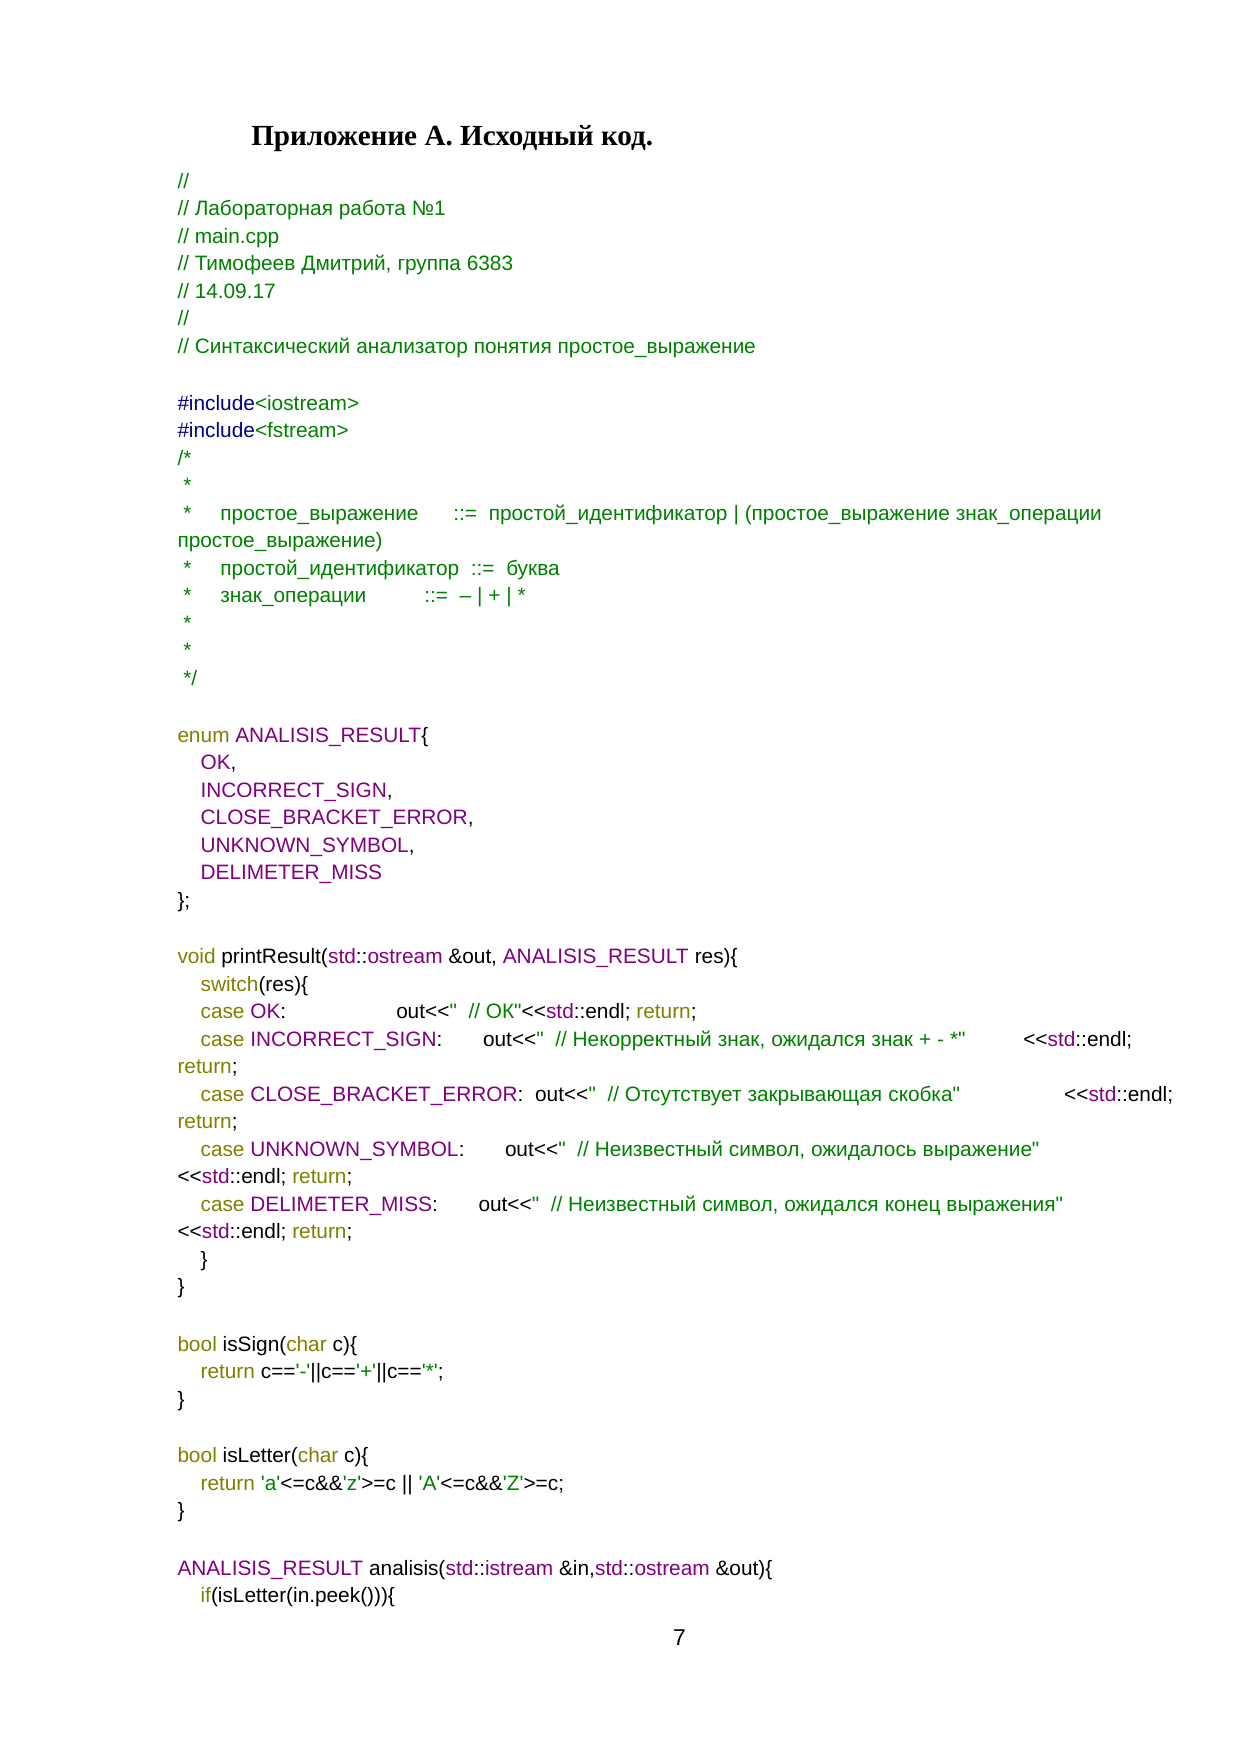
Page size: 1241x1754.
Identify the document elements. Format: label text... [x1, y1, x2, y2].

text // Тимофеев Дмитрий, группа 6383 [177, 251, 1181, 275]
text return 'a'<=c&&'z'>=c || 'A'<=c&&'Z'>=c; [177, 1471, 1181, 1495]
text // main.cpp [177, 223, 1181, 247]
text case DELIMETER_MISS: out<<" // Неизвестный символ, ожидался конец выражения" <<std::endl; return; [177, 1192, 1181, 1243]
text #include<iostream> [177, 390, 1181, 414]
text }; [177, 887, 1181, 911]
text case UNKNOWN_SYMBOL: out<<" // Неизвестный символ, ожидалось выражение" <<std::endl; return; [177, 1137, 1181, 1188]
text ANALISIS_RESULT analisis(std::istream &in,std::ostream &out){ [177, 1555, 1181, 1579]
text INCORRECT_SIGN, [177, 777, 1181, 801]
text Приложение А. Исходный код. [177, 118, 1181, 152]
text switch(res){ [177, 972, 1181, 996]
text case CLOSE_BRACKET_ERROR: out<<" // Отсутствует закрывающая скобка" <<std::endl; return; [177, 1082, 1181, 1133]
text } [177, 1274, 1181, 1298]
text /* [177, 445, 1181, 469]
text * [177, 473, 1181, 497]
text } [177, 1386, 1181, 1410]
text OK, [177, 750, 1181, 774]
text */ [177, 665, 1181, 689]
text * знак_операции ::= – | + | * [177, 583, 1181, 607]
text // 14.09.17 [177, 278, 1181, 302]
text #include<fstream> [177, 418, 1181, 442]
text UNKNOWN_SYMBOL, [177, 832, 1181, 856]
text bool isSign(char c){ [177, 1331, 1181, 1355]
text } [177, 1247, 1181, 1271]
text // [177, 306, 1181, 330]
text * [177, 610, 1181, 634]
text case OK: out<<" // ОК"<<std::endl; return; [177, 999, 1181, 1023]
text // [177, 168, 1181, 192]
text case INCORRECT_SIGN: out<<" // Некорректный знак, ожидался знак + - *" <<std::endl; return; [177, 1027, 1181, 1078]
text } [177, 1498, 1181, 1522]
text * простой_идентификатор ::= буква [177, 555, 1181, 579]
text // Лабораторная работа №1 [177, 196, 1181, 220]
text bool isLetter(char c){ [177, 1443, 1181, 1467]
text DELIMETER_MISS [177, 860, 1181, 884]
text * простое_выражение ::= простой_идентификатор | (простое_выражение знак_операции простое_выражение) [177, 500, 1181, 552]
text void printResult(std::ostream &out, ANALISIS_RESULT res){ [177, 944, 1181, 968]
text CLOSE_BRACKET_ERROR, [177, 805, 1181, 829]
text enum ANALISIS_RESULT{ [177, 722, 1181, 746]
text * [177, 638, 1181, 662]
text if(isLetter(in.peek())){ [177, 1583, 1181, 1607]
text return c=='-'||c=='+'||c=='*'; [177, 1359, 1181, 1383]
text // Синтаксический анализатор понятия простое_выражение [177, 333, 1181, 357]
